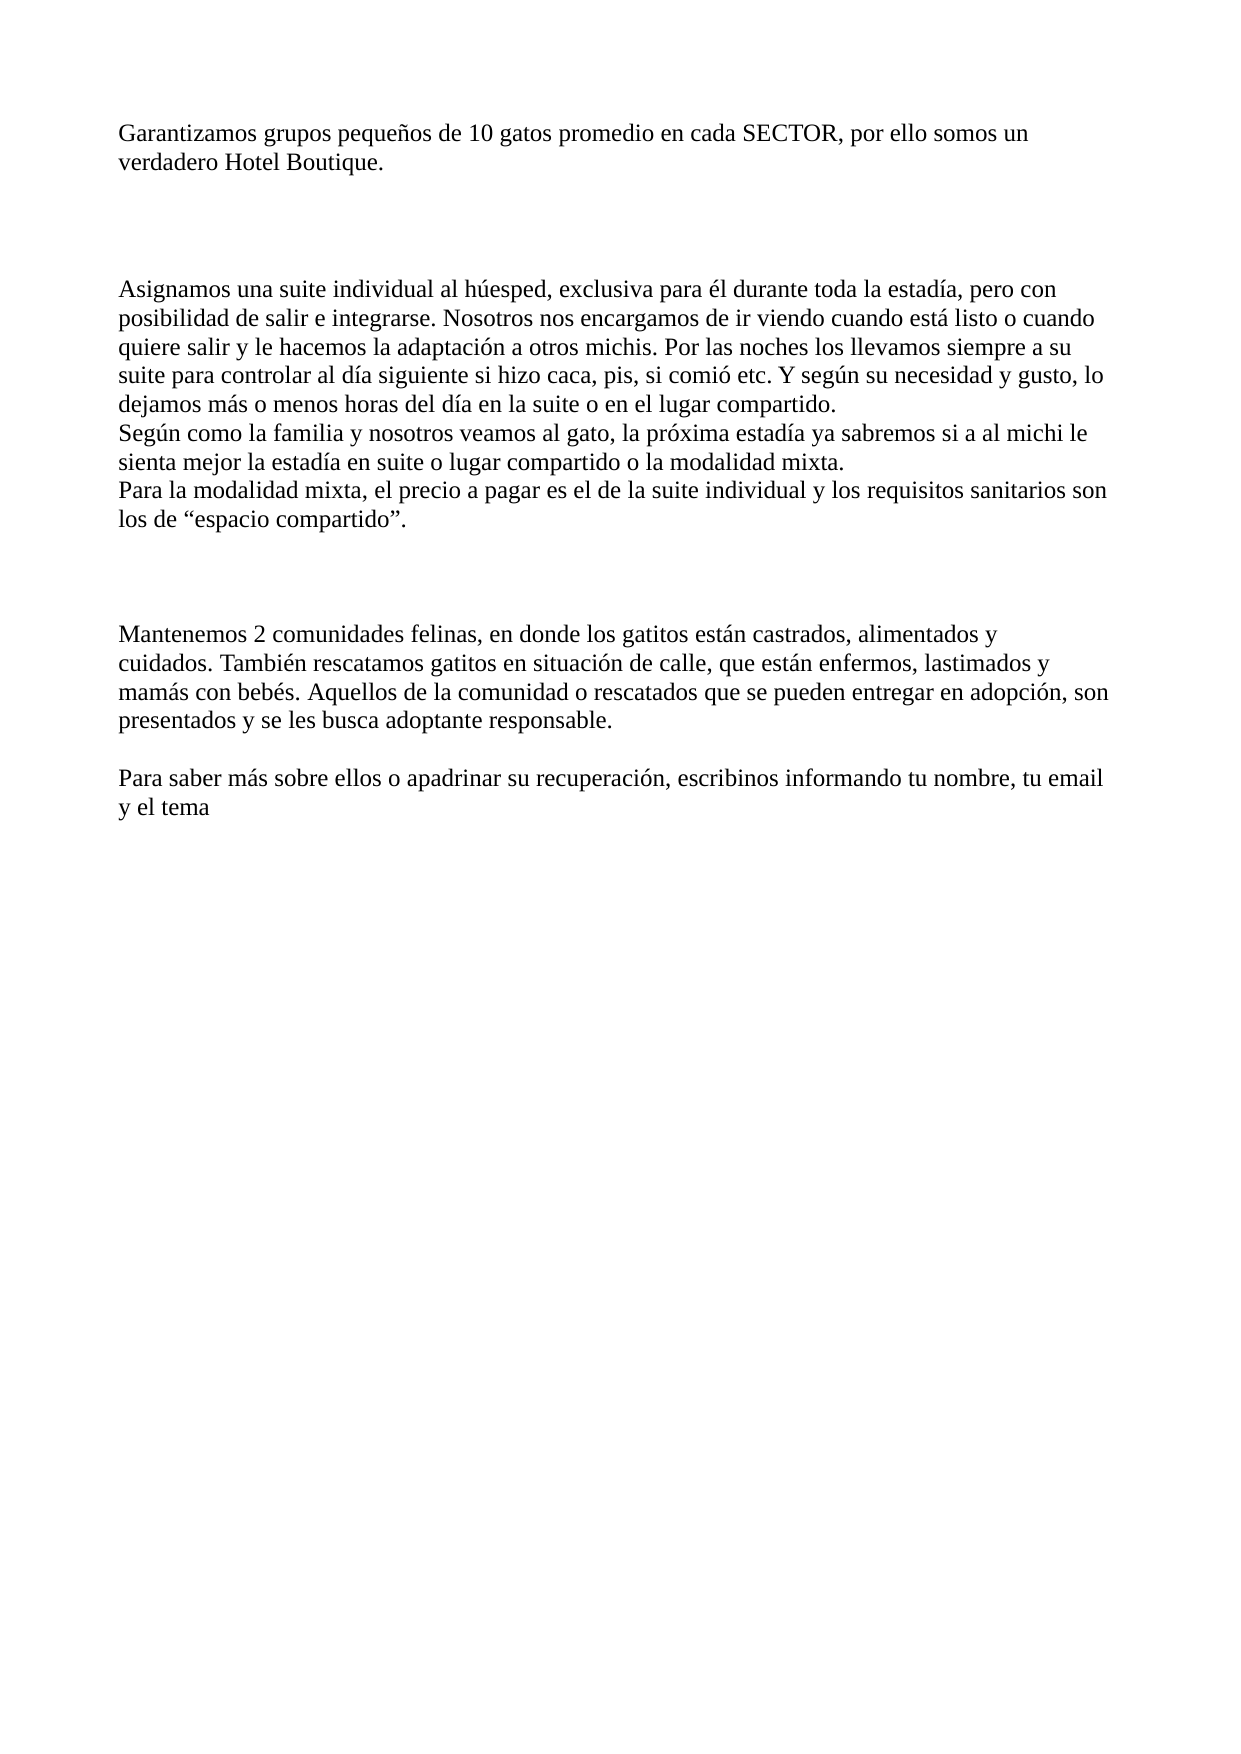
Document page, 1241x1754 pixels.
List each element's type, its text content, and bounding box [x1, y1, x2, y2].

text Mantenemos 2 comunidades felinas, en donde los gatitos están castrados, alimentados y cuidados. También rescatamos gatitos en situación de calle, que están enfermos, lastimados y mamás con bebés. Aquellos de la comunidad o rescatados que se pueden entregar en adopción, son presentados y se les busca adoptante responsable. [118, 619, 1122, 734]
text Para saber más sobre ellos o apadrinar su recuperación, escribinos informando tu nombre, tu email y el tema [118, 763, 1122, 821]
text Asignamos una suite individual al húesped, exclusiva para él durante toda la estadía, pero con posibilidad de salir e integrarse. Nosotros nos encargamos de ir viendo cuando está listo o cuando quiere salir y le hacemos la adaptación a otros michis. Por las noches los llevamos siempre a su suite para controlar al día siguiente si hizo caca, pis, si comió etc. Y según su necesidad y gusto, lo dejamos más o menos horas del día en la suite o en el lugar compartido. Según como la familia y nosotros veamos al gato, la próxima estadía ya sabremos si a al michi le sienta mejor la estadía en suite o lugar compartido o la modalidad mixta. Para la modalidad mixta, el precio a pagar es el de la suite individual y los requisitos sanitarios son los de “espacio compartido”. [118, 274, 1122, 533]
text Garantizamos grupos pequeños de 10 gatos promedio en cada SECTOR, por ello somos un verdadero Hotel Boutique. [118, 118, 1122, 176]
